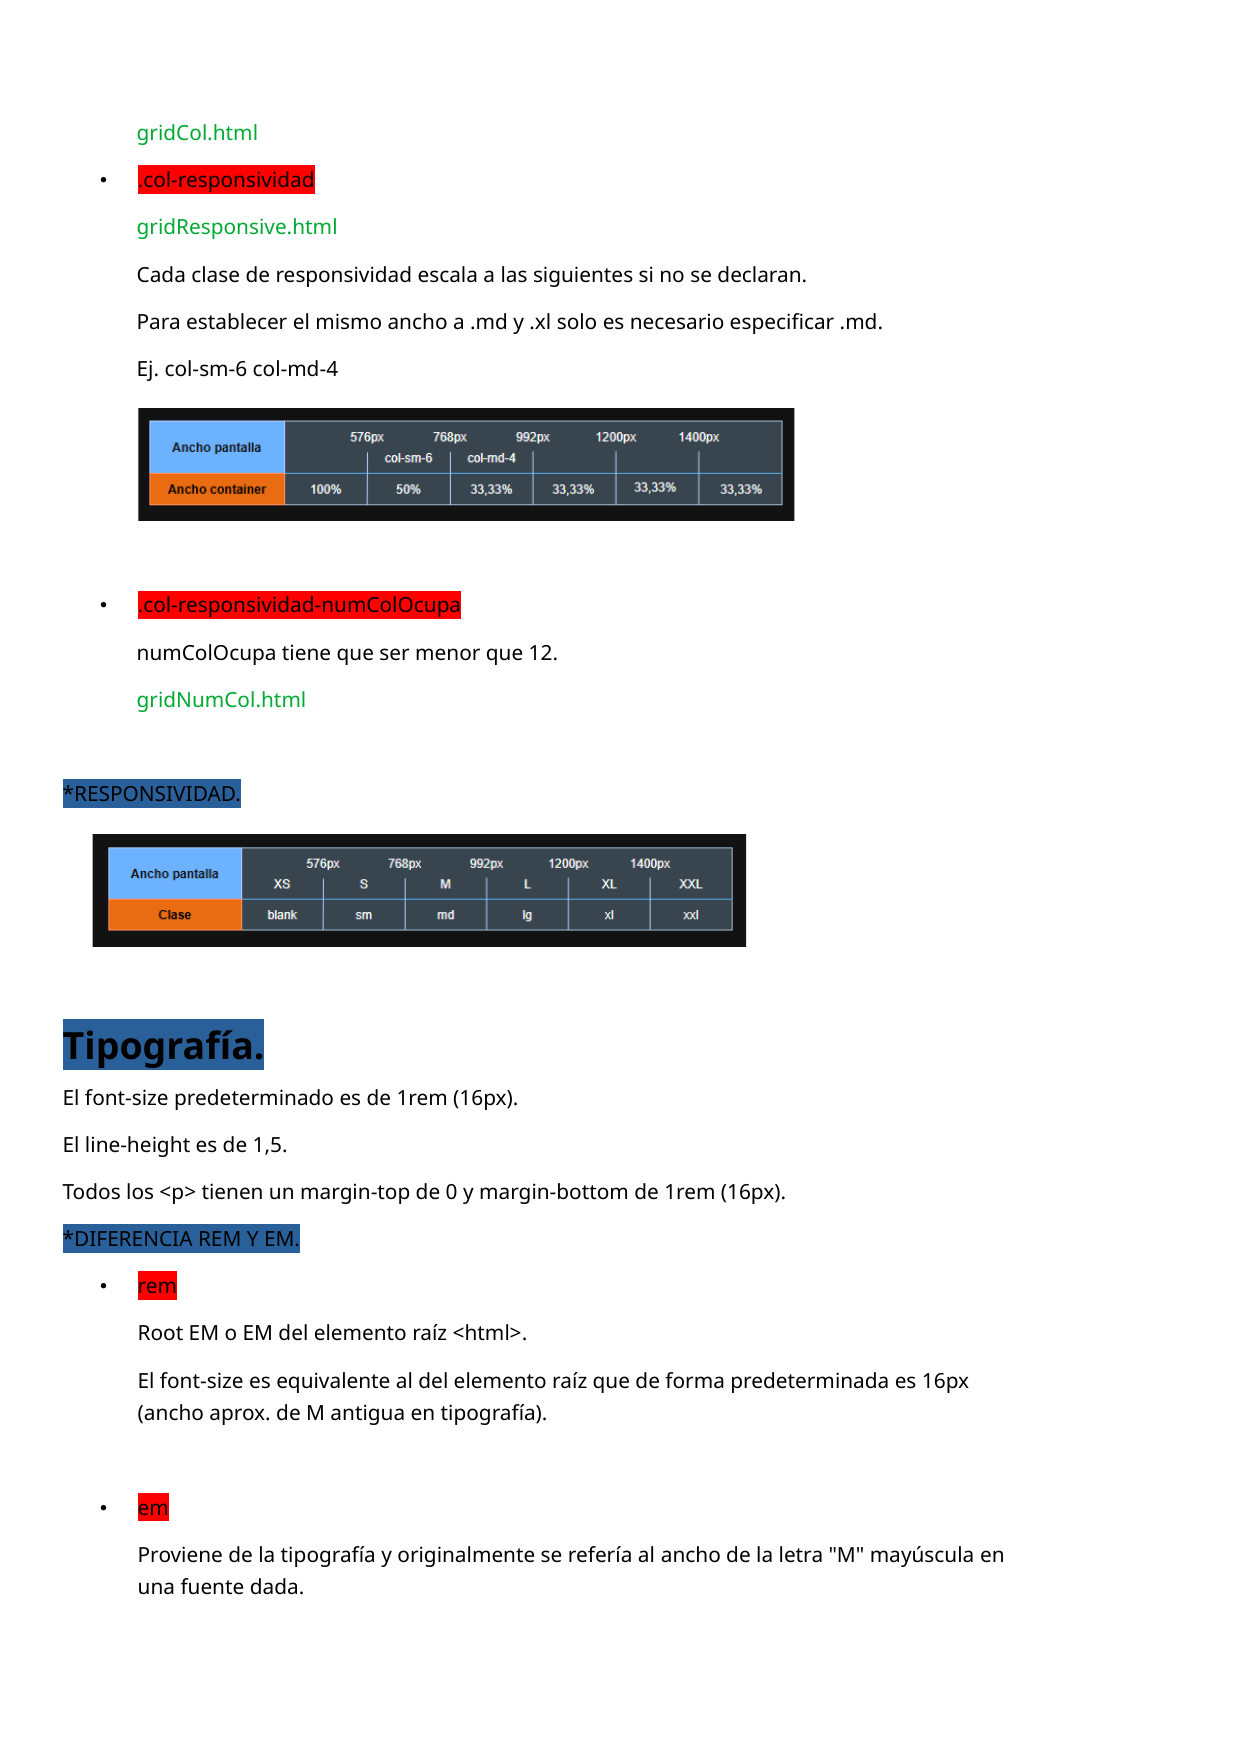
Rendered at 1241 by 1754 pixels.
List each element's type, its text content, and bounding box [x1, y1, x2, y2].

list Proviene de la tipografía y originalmente se refería al ancho de la letra "M" mayúscula en una fuente dada. [100, 1540, 1007, 1601]
list El font-size es equivalente al del elemento raíz que de forma predeterminada es 16px (ancho aprox. de M antigua en tipografía). [100, 1366, 1007, 1427]
list .col-responsividad-numColOcupa [100, 591, 1007, 619]
picture [138, 408, 795, 521]
list .col-responsividad [100, 165, 1007, 194]
text numColOcupa tiene que ser menor que 12. [62, 638, 1007, 666]
list em [100, 1493, 1007, 1521]
text gridCol.html [62, 118, 1007, 147]
text El line-height es de 1,5. [62, 1130, 1007, 1158]
text gridResponsive.html [62, 212, 1007, 241]
list rem [100, 1271, 1007, 1300]
text gridNumCol.html [62, 685, 1007, 713]
text Cada clase de responsividad escala a las siguientes si no se declaran. [62, 260, 1007, 288]
list Root EM o EM del elemento raíz <html>. [100, 1318, 1007, 1347]
subtitle Tipografía. [62, 1019, 1007, 1070]
text Ej. col-sm-6 col-md-4 [62, 354, 1007, 382]
picture [92, 834, 747, 947]
text *DIFERENCIA REM Y EM. [62, 1224, 1007, 1253]
text *RESPONSIVIDAD. [62, 779, 1007, 808]
text Todos los <p> tienen un margin-top de 0 y margin-bottom de 1rem (16px). [62, 1177, 1007, 1205]
text Para establecer el mismo ancho a .md y .xl solo es necesario especificar .md. [62, 307, 1007, 335]
text El font-size predeterminado es de 1rem (16px). [62, 1083, 1007, 1111]
